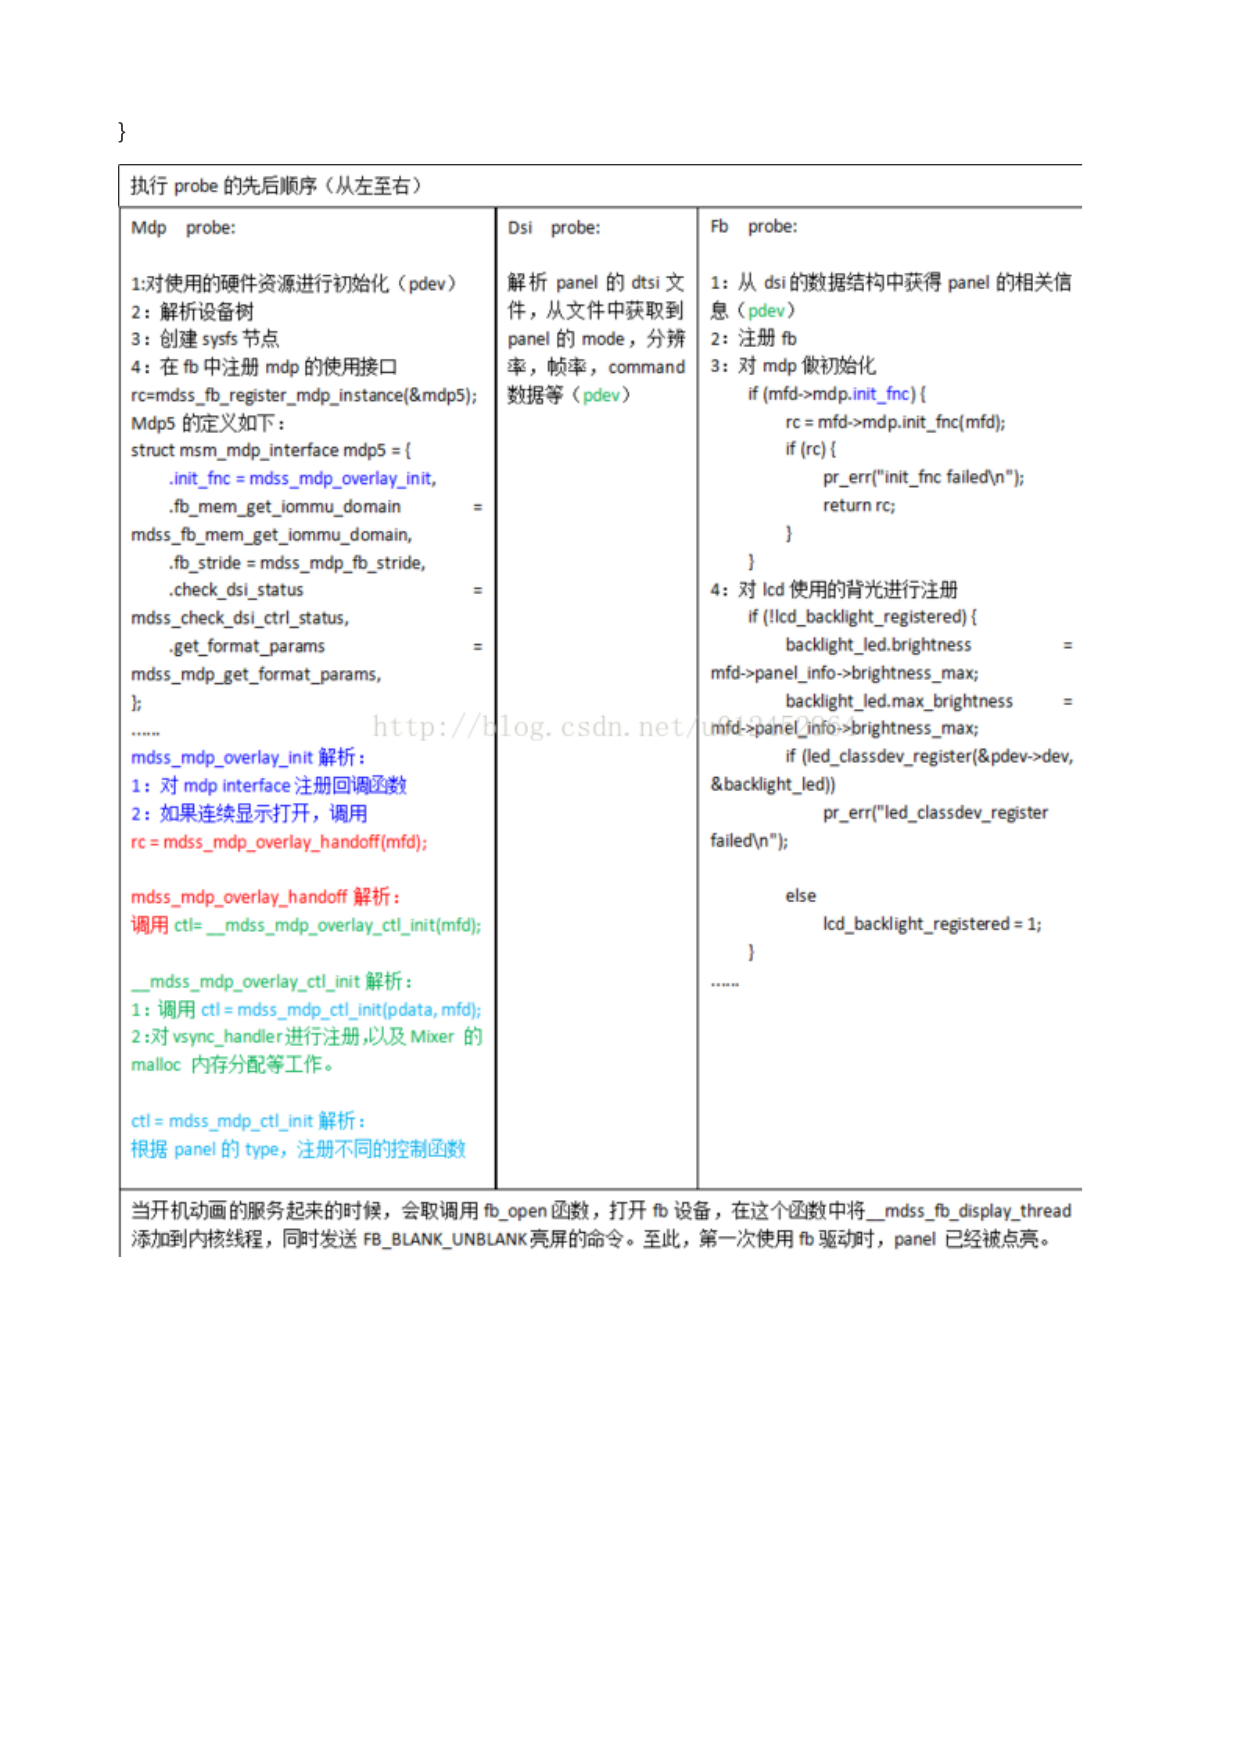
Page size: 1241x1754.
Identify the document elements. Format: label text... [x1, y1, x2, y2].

picture [118, 164, 1083, 1257]
text } [118, 118, 1122, 143]
